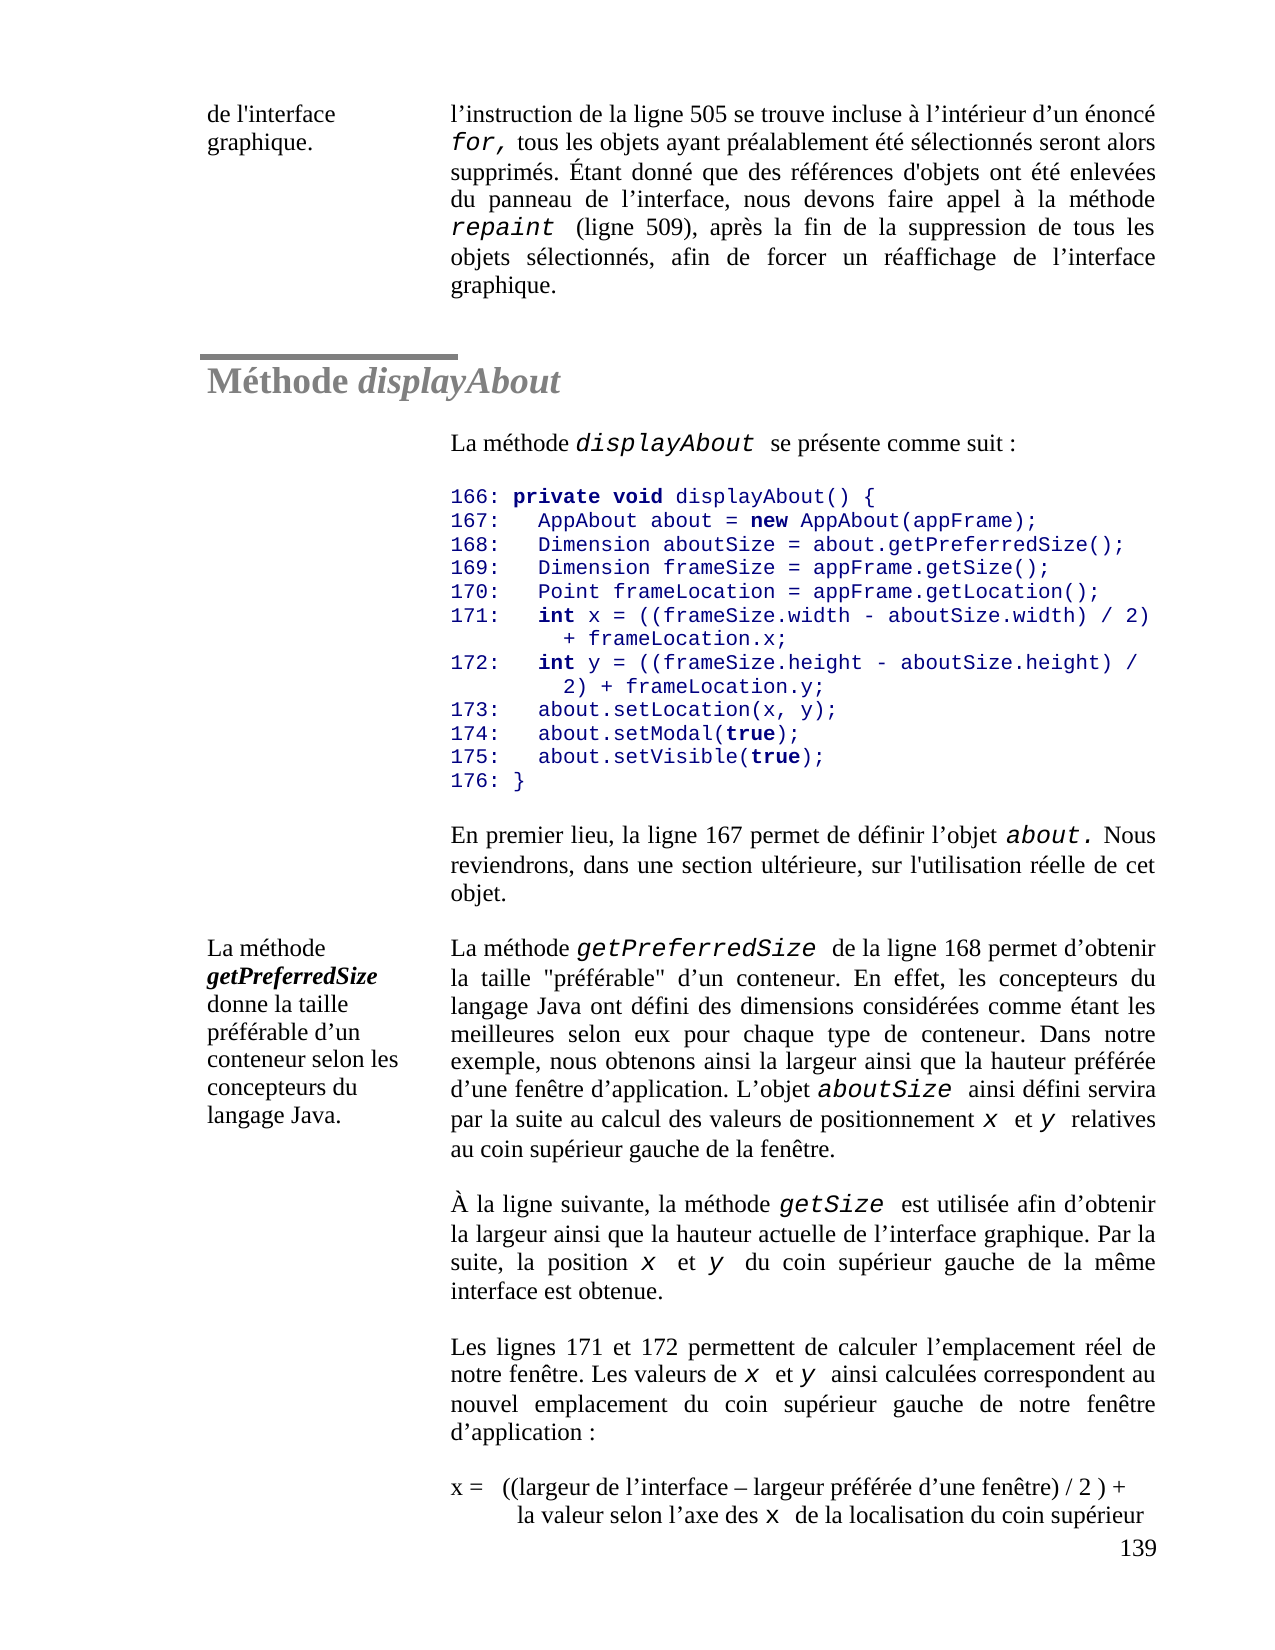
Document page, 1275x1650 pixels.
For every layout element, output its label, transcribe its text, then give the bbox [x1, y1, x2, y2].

table_header La méthode displayAbout se présente comme suit : [443, 429, 1163, 459]
table_header La méthode getPreferredSize de la ligne 168 permet d’obtenir la taille "préférable" d’un conteneur. En effet, les concepteurs du langage Java ont défini des dimensions considérées comme étant les meilleures selon eux pour chaque type de conteneur. Dans notre exemple, nous obtenons ainsi la largeur ainsi que la hauteur préférée d’une fenêtre d’application. L’objet aboutSize ainsi défini servira par la suite au calcul des valeurs de positionnement x et y relatives au coin supérieur gauche de la fenêtre. [443, 935, 1163, 1162]
table_header [200, 354, 458, 360]
table_header x = ((largeur de l’interface – largeur préférée d’une fenêtre) / 2 ) + la valeur selon l’axe des x de la localisation du coin supérieur [443, 1474, 1163, 1531]
table_header [200, 1474, 443, 1531]
table_header À la ligne suivante, la méthode getSize est utilisée afin d’obtenir la largeur ainsi que la hauteur actuelle de l’interface graphique. Par la suite, la position x et y du coin supérieur gauche de la même interface est obtenue. [443, 1190, 1163, 1305]
table_header [200, 486, 443, 794]
table_header [200, 1190, 443, 1305]
table_header 166: private void displayAbout() { 167: AppAbout about = new AppAbout(appFrame); 168: Dimension aboutSize = about.getPreferredSize(); 169: Dimension frameSize = appFrame.getSize(); 170: Point frameLocation = appFrame.getLocation(); 171: int x = ((frameSize.width - aboutSize.width) / 2) + frameLocation.x; 172: int y = ((frameSize.height - aboutSize.height) / 2) + frameLocation.y; 173: about.setLocation(x, y); 174: about.setModal(true); 175: about.setVisible(true); 176: } [443, 486, 1163, 794]
table_header de l'interface graphique. [200, 100, 443, 298]
table_header [200, 429, 443, 459]
table_header [200, 1333, 443, 1446]
table_header Les lignes 171 et 172 permettent de calculer l’emplacement réel de notre fenêtre. Les valeurs de x et y ainsi calculées correspondent au nouvel emplacement du coin supérieur gauche de notre fenêtre d’application : [443, 1333, 1163, 1446]
table_header l’instruction de la ligne 505 se trouve incluse à l’intérieur d’un énoncé for, tous les objets ayant préalablement été sélectionnés seront alors supprimés. Étant donné que des références d'objets ont été enlevées du panneau de l’interface, nous devons faire appel à la méthode repaint (ligne 509), après la fin de la suppression de tous les objets sélectionnés, afin de forcer un réaffichage de l’interface graphique. [443, 100, 1163, 298]
table_header La méthode getPreferredSize donne la taille préférable d’un conteneur selon les concepteurs du langage Java. [200, 935, 443, 1162]
table_header En premier lieu, la ligne 167 permet de définir l’objet about. Nous reviendrons, dans une section ultérieure, sur l'utilisation réelle de cet objet. [443, 822, 1163, 907]
table_header [200, 822, 443, 907]
subtitle Méthode displayAbout [207, 360, 1157, 401]
